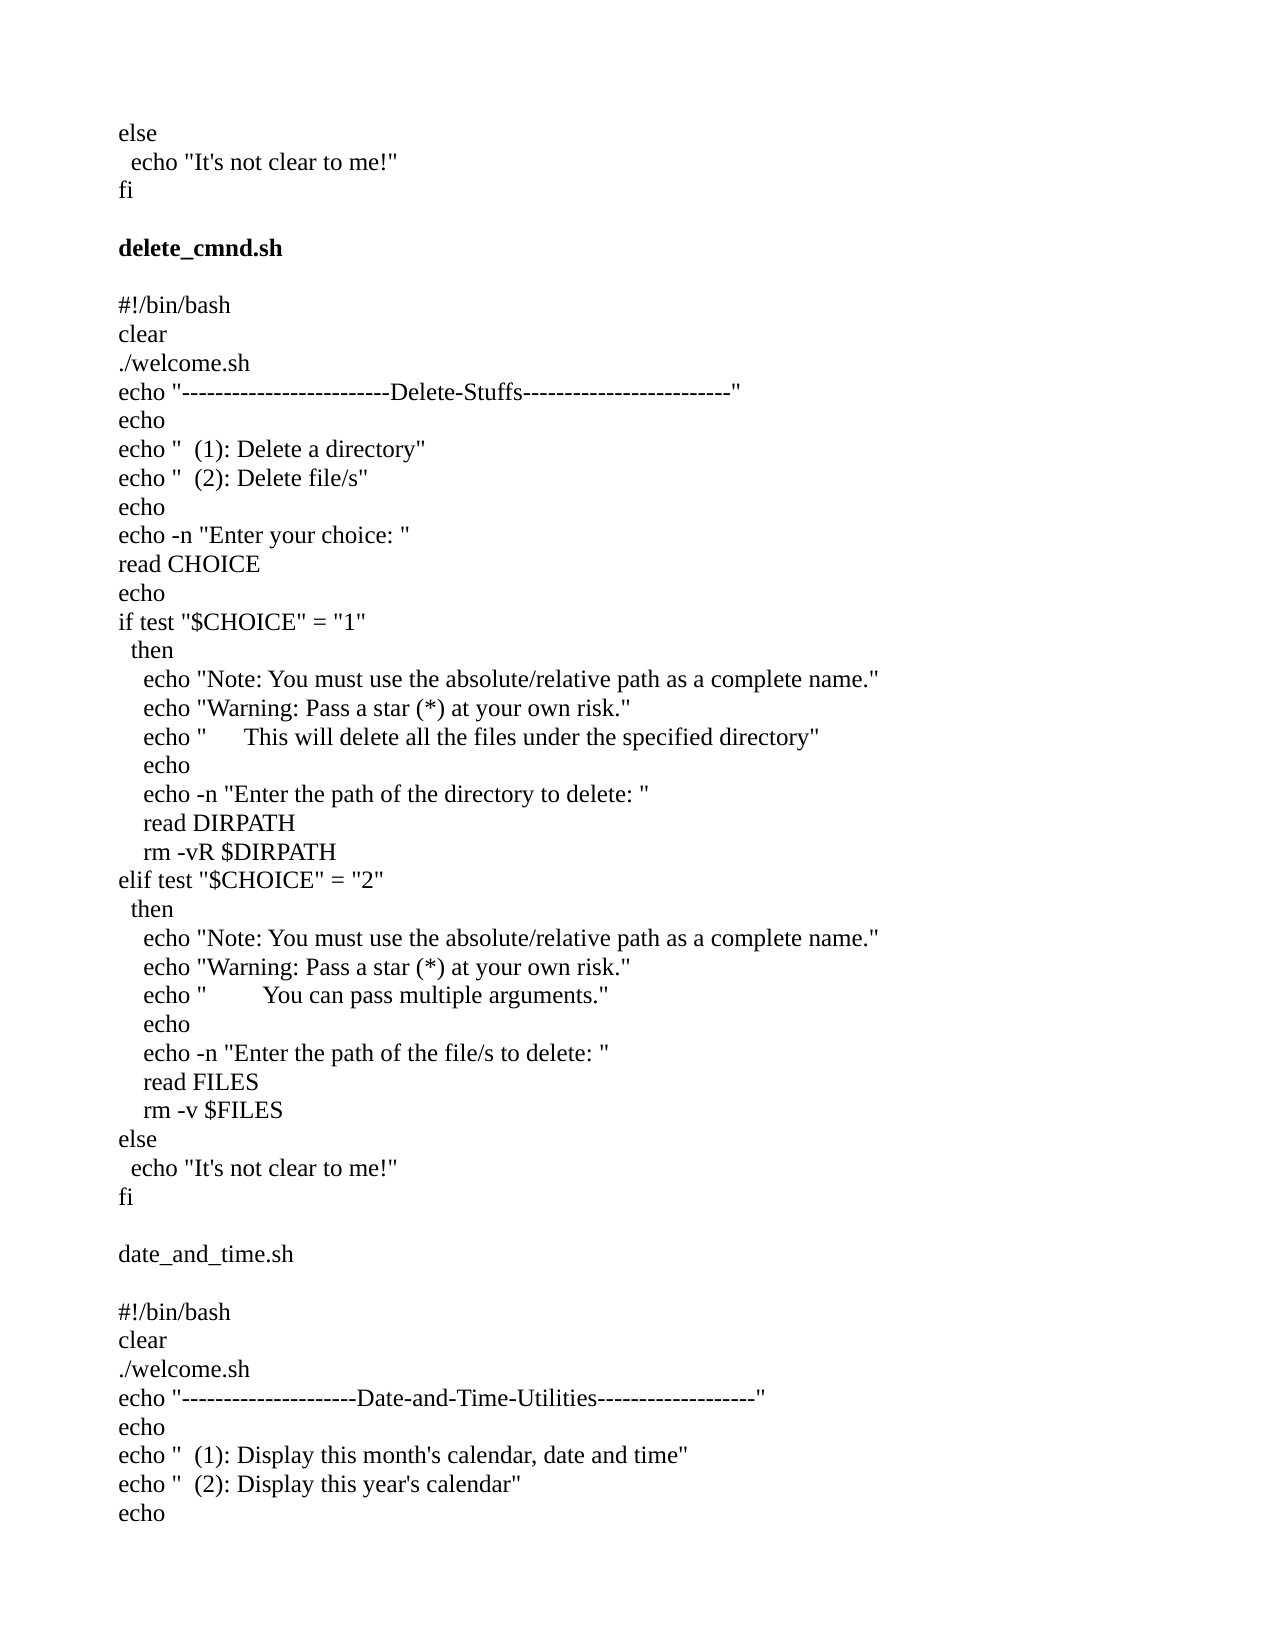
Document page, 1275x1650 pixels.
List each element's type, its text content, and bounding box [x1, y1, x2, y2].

text read DIRPATH [118, 808, 1157, 837]
text echo "Note: You must use the absolute/relative path as a complete name." [118, 923, 1157, 952]
text echo "---------------------Date-and-Time-Utilities-------------------" [118, 1383, 1157, 1412]
text delete_cmnd.sh [118, 233, 1157, 262]
text ./welcome.sh [118, 348, 1157, 377]
text read CHOICE [118, 549, 1157, 578]
text date_and_time.sh [118, 1239, 1157, 1268]
text else [118, 1124, 1157, 1153]
text if test "$CHOICE" = "1" [118, 607, 1157, 636]
text else [118, 118, 1157, 147]
text echo "It's not clear to me!" [118, 147, 1157, 176]
text clear [118, 1326, 1157, 1354]
text echo [118, 1498, 1157, 1527]
text echo " (2): Display this year's calendar" [118, 1469, 1157, 1498]
text echo [118, 751, 1157, 779]
text echo [118, 578, 1157, 607]
text fi [118, 1182, 1157, 1211]
text #!/bin/bash [118, 1297, 1157, 1326]
text echo " This will delete all the files under the specified directory" [118, 722, 1157, 751]
text read FILES [118, 1067, 1157, 1096]
text #!/bin/bash [118, 291, 1157, 319]
text then [118, 636, 1157, 664]
text echo " (1): Delete a directory" [118, 434, 1157, 463]
text echo "Warning: Pass a star (*) at your own risk." [118, 693, 1157, 722]
text echo " (2): Delete file/s" [118, 463, 1157, 492]
text echo -n "Enter your choice: " [118, 521, 1157, 549]
text echo "It's not clear to me!" [118, 1153, 1157, 1182]
text rm -v $FILES [118, 1096, 1157, 1124]
text fi [118, 176, 1157, 204]
text echo [118, 492, 1157, 521]
text ./welcome.sh [118, 1354, 1157, 1383]
text rm -vR $DIRPATH [118, 837, 1157, 866]
text echo -n "Enter the path of the file/s to delete: " [118, 1038, 1157, 1067]
text then [118, 894, 1157, 923]
text clear [118, 319, 1157, 348]
text echo " (1): Display this month's calendar, date and time" [118, 1441, 1157, 1469]
text echo -n "Enter the path of the directory to delete: " [118, 779, 1157, 808]
text echo " You can pass multiple arguments." [118, 981, 1157, 1009]
text elif test "$CHOICE" = "2" [118, 866, 1157, 894]
text echo [118, 406, 1157, 434]
text echo "Note: You must use the absolute/relative path as a complete name." [118, 664, 1157, 693]
text echo "Warning: Pass a star (*) at your own risk." [118, 952, 1157, 981]
text echo [118, 1009, 1157, 1038]
text echo "-------------------------Delete-Stuffs-------------------------" [118, 377, 1157, 406]
text echo [118, 1412, 1157, 1441]
